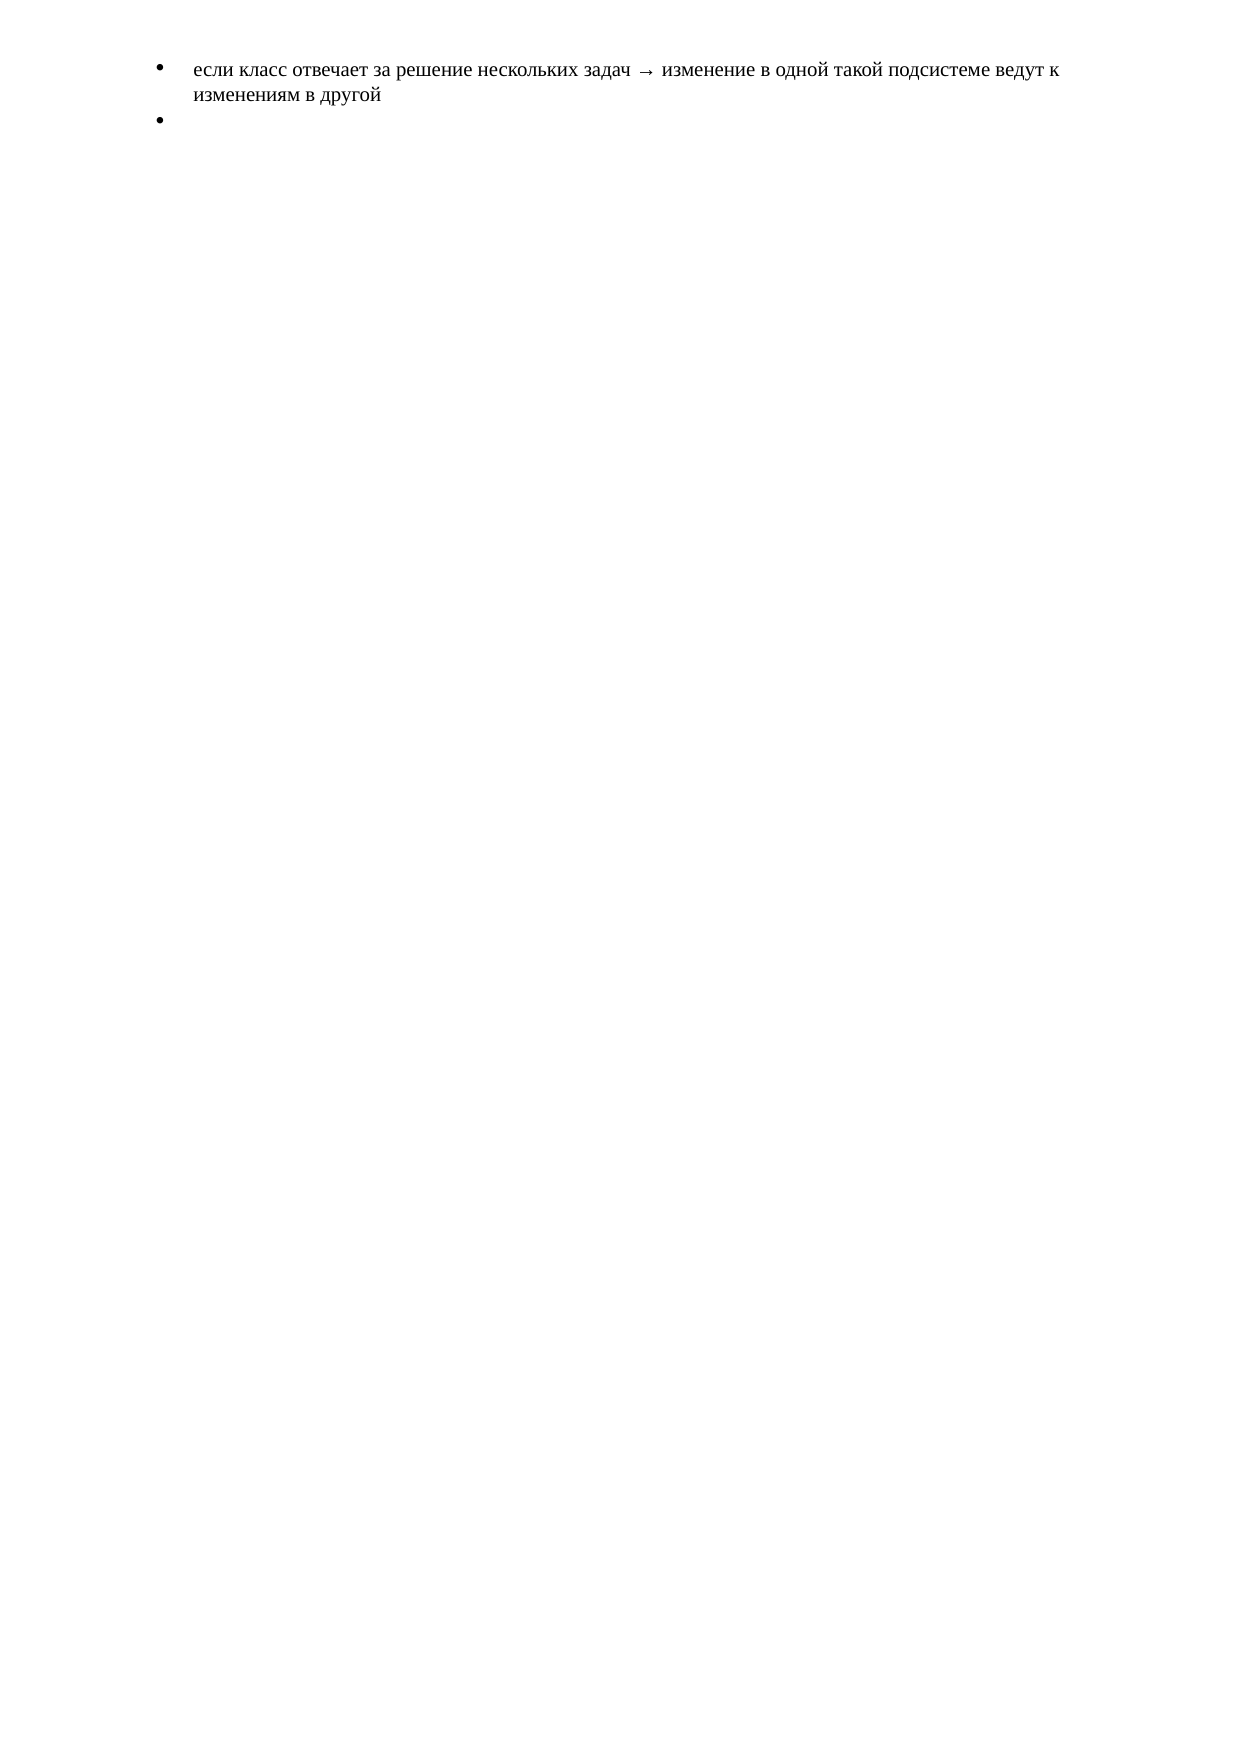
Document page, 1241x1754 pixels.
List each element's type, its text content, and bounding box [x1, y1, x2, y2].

list если класс отвечает за решение нескольких задач → изменение в одной такой подсистеме ведут к изменениям в другой [156, 57, 1122, 106]
